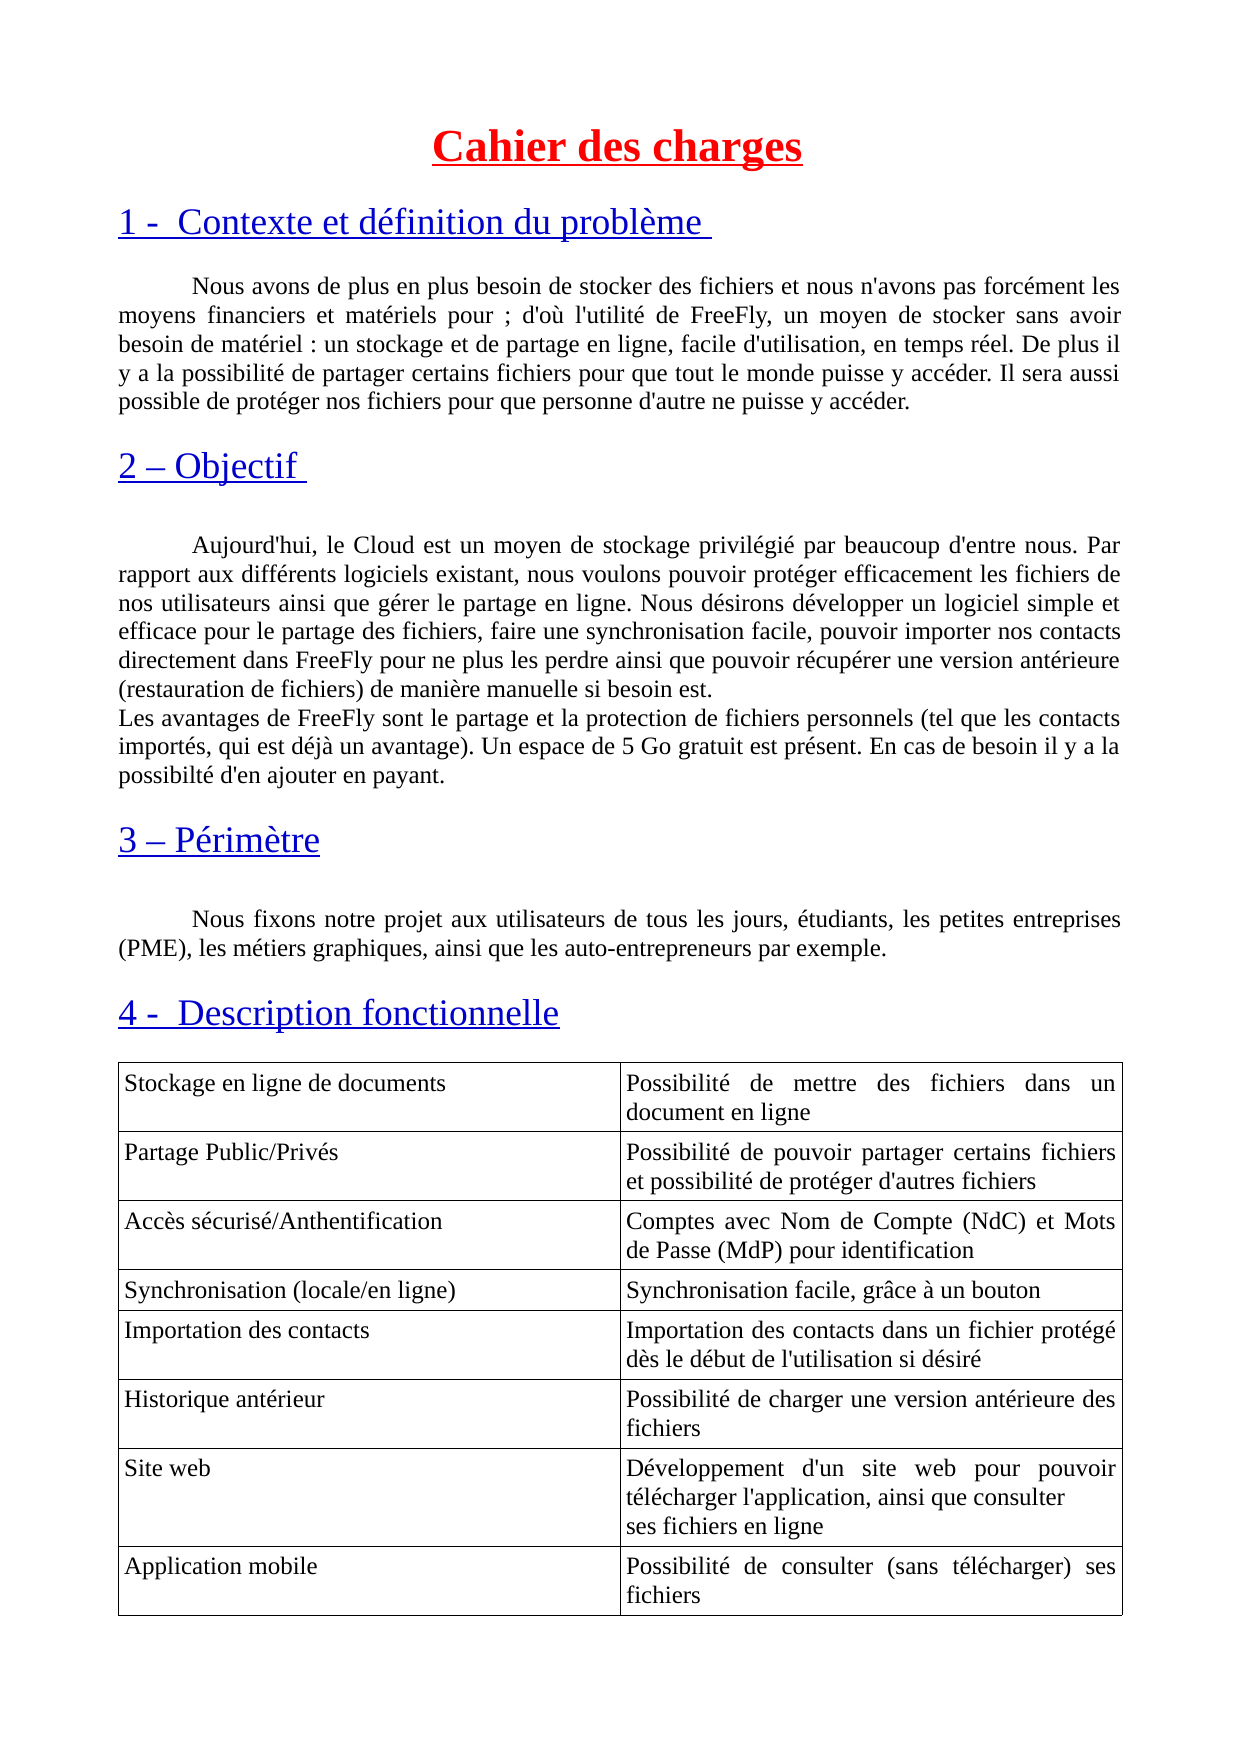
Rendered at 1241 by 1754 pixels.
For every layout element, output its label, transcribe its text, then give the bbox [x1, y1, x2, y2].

table_header Stockage en ligne de documents [119, 1063, 620, 1131]
table_cell Site web [119, 1449, 620, 1546]
text Cahier des charges [118, 118, 1122, 171]
text 3 – Périmètre [118, 818, 1122, 861]
text Nous avons de plus en plus besoin de stocker des fichiers et nous n'avons pas forcément les moyens financiers et matériels pour ; d'où l'utilité de FreeFly, un moyen de stocker sans avoir besoin de matériel : un stockage et de partage en ligne, facile d'utilisation, en temps réel. De plus il y a la possibilité de partager certains fichiers pour que tout le monde puisse y accéder. Il sera aussi possible de protéger nos fichiers pour que personne d'autre ne puisse y accéder. [118, 271, 1122, 415]
table_cell Développement d'un site web pour pouvoir télécharger l'application, ainsi que consulter ses fichiers en ligne [621, 1449, 1122, 1546]
table_cell Partage Public/Privés [119, 1132, 620, 1200]
table_cell Possibilité de pouvoir partager certains fichiers et possibilité de protéger d'autres fichiers [621, 1132, 1122, 1200]
table_cell Historique antérieur [119, 1380, 620, 1448]
text Aujourd'hui, le Cloud est un moyen de stockage privilégié par beaucoup d'entre nous. Par rapport aux différents logiciels existant, nous voulons pouvoir protéger efficacement les fichiers de nos utilisateurs ainsi que gérer le partage en ligne. Nous désirons développer un logiciel simple et efficace pour le partage des fichiers, faire une synchronisation facile, pouvoir importer nos contacts directement dans FreeFly pour ne plus les perdre ainsi que pouvoir récupérer une version antérieure (restauration de fichiers) de manière manuelle si besoin est. [118, 530, 1122, 703]
table_cell Comptes avec Nom de Compte (NdC) et Mots de Passe (MdP) pour identification [621, 1201, 1122, 1269]
table_cell Possibilité de charger une version antérieure des fichiers [621, 1380, 1122, 1448]
text Nous fixons notre projet aux utilisateurs de tous les jours, étudiants, les petites entreprises (PME), les métiers graphiques, ainsi que les auto-entrepreneurs par exemple. [118, 904, 1122, 961]
text Les avantages de FreeFly sont le partage et la protection de fichiers personnels (tel que les contacts importés, qui est déjà un avantage). Un espace de 5 Go gratuit est présent. En cas de besoin il y a la possibilté d'en ajouter en payant. [118, 703, 1122, 789]
table_cell Synchronisation facile, grâce à un bouton [621, 1270, 1122, 1309]
text 4 - Description fonctionnelle [118, 990, 1122, 1033]
table_cell Importation des contacts [119, 1311, 620, 1379]
table_cell Accès sécurisé/Anthentification [119, 1201, 620, 1269]
text 2 – Objectif [118, 444, 1122, 487]
table_cell Synchronisation (locale/en ligne) [119, 1270, 620, 1309]
table_cell Possibilité de consulter (sans télécharger) ses fichiers [621, 1547, 1122, 1614]
text 1 - Contexte et définition du problème [118, 199, 1122, 243]
table_cell Importation des contacts dans un fichier protégé dès le début de l'utilisation si désiré [621, 1311, 1122, 1379]
table_cell Application mobile [119, 1547, 620, 1614]
table_header Possibilité de mettre des fichiers dans un document en ligne [621, 1063, 1122, 1131]
